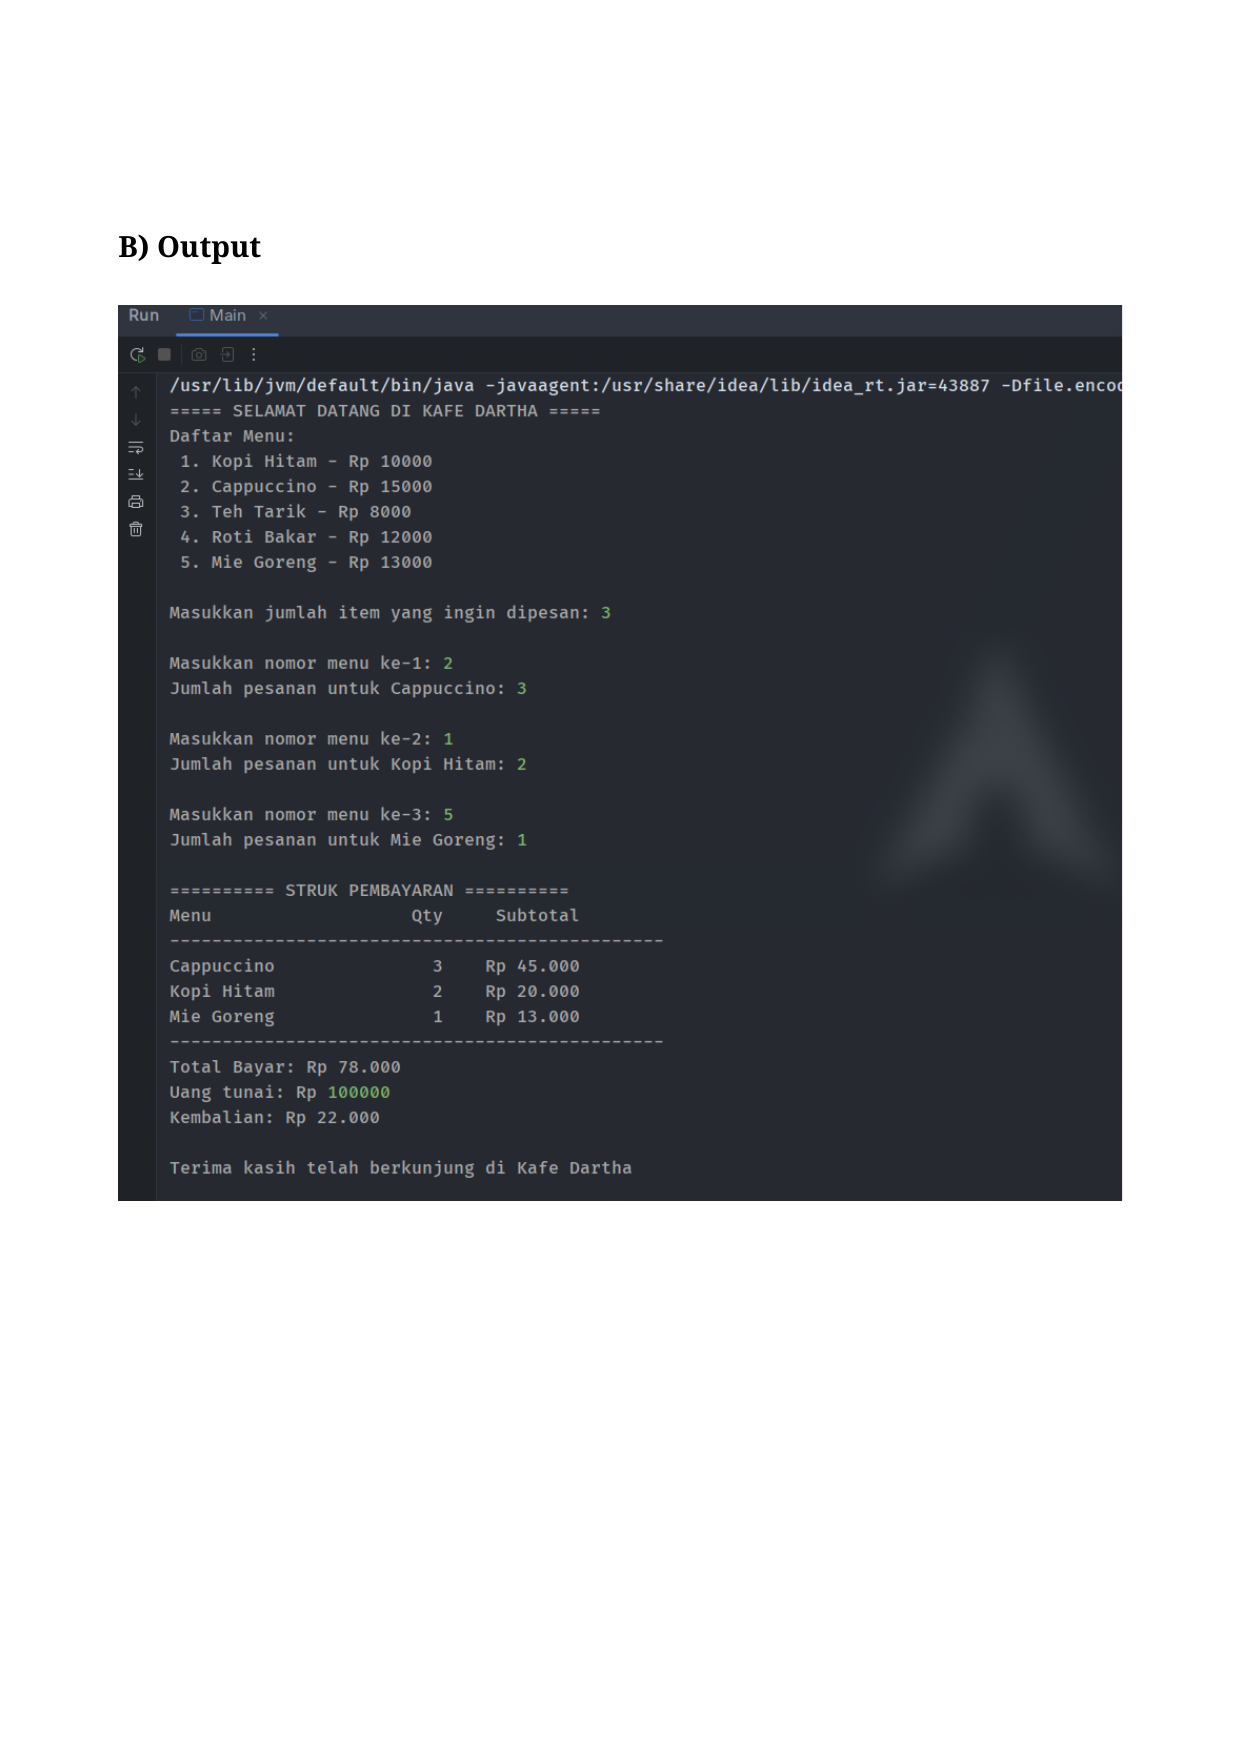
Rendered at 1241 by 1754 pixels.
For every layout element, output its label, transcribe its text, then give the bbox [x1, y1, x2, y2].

text B) Output [118, 226, 1122, 266]
picture [118, 305, 1123, 1201]
